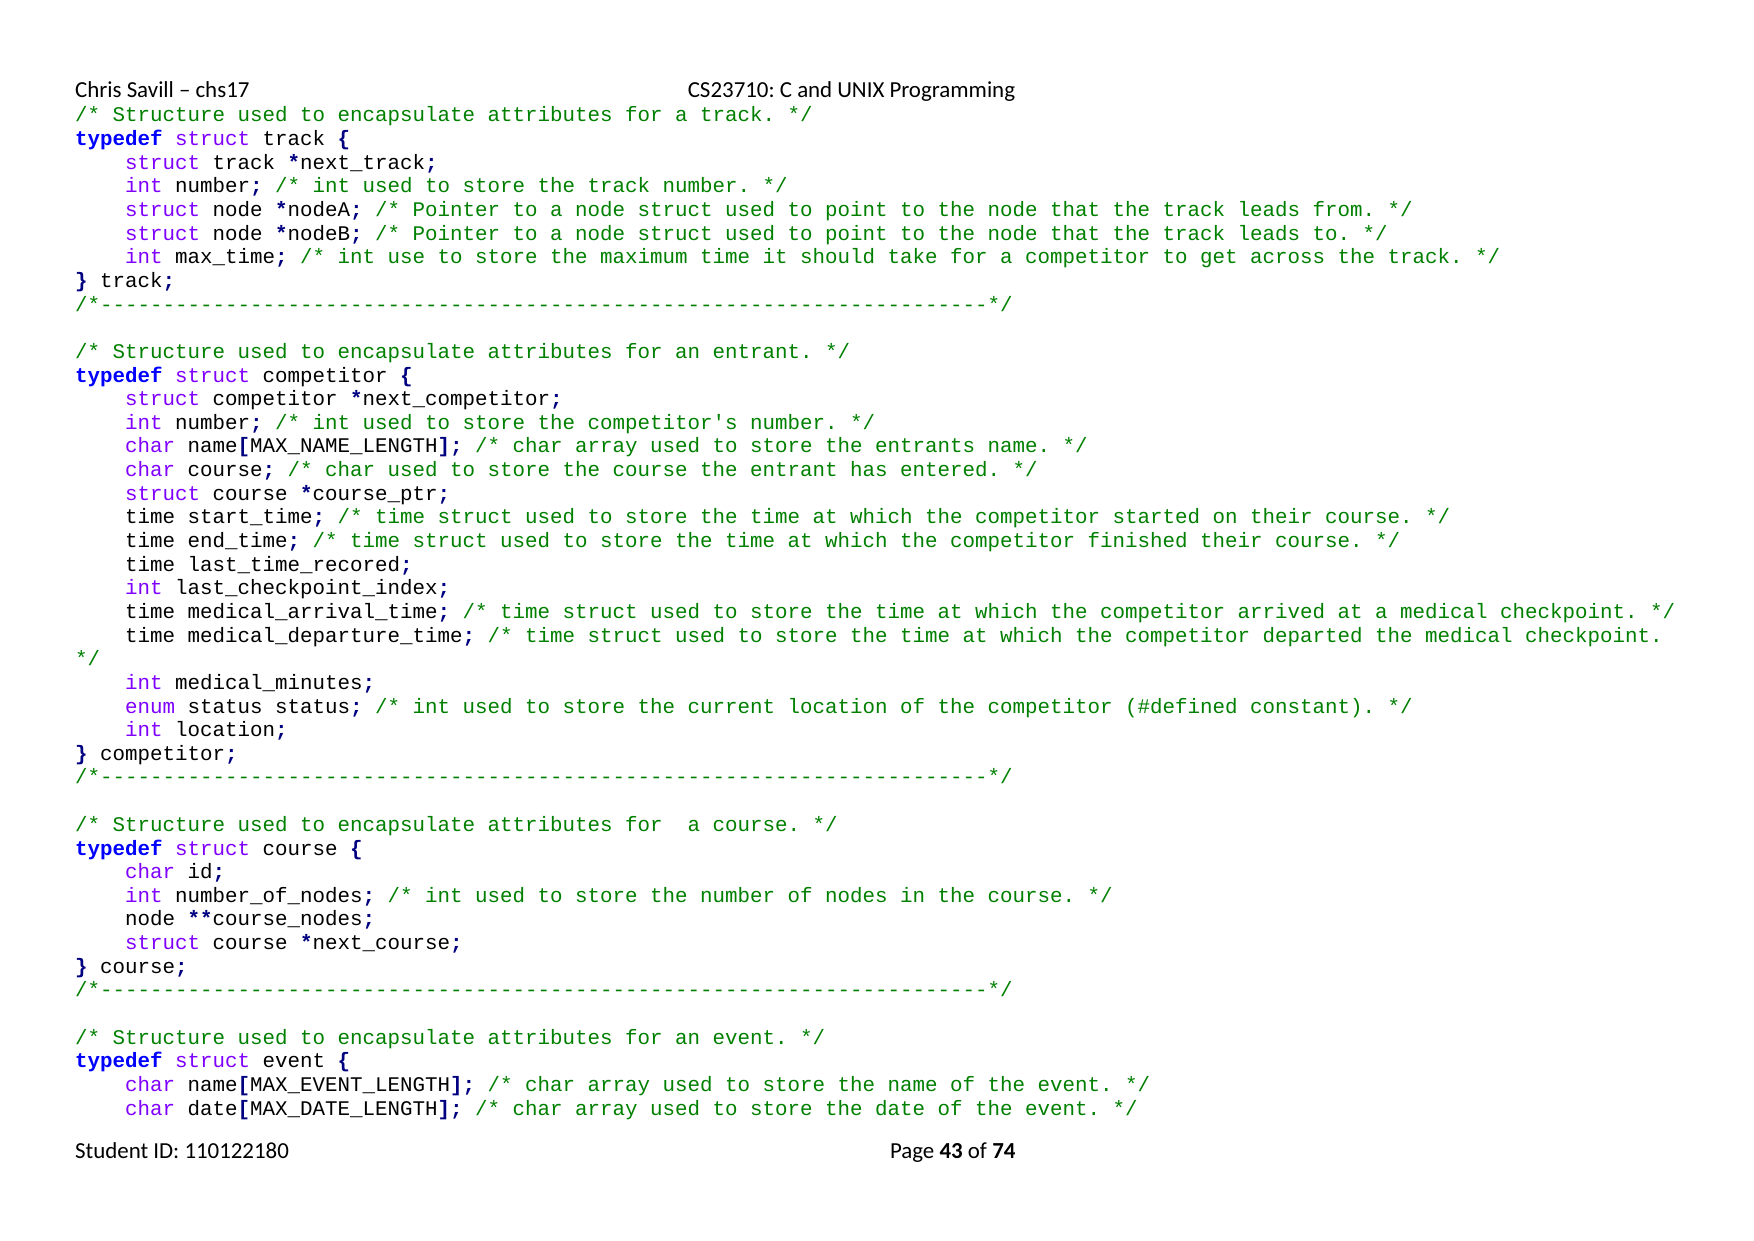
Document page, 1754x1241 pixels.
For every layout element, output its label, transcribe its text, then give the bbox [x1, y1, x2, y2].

text int last_checkpoint_index; [75, 577, 1679, 601]
text struct node *nodeB; /* Pointer to a node struct used to point to the node that the track leads to. */ [75, 223, 1679, 246]
text /* Structure used to encapsulate attributes for a track. */ [75, 104, 1679, 128]
text /* Structure used to encapsulate attributes for an event. */ [75, 1027, 1679, 1050]
text char id; [75, 861, 1679, 885]
text time last_time_recored; [75, 554, 1679, 577]
text time start_time; /* time struct used to store the time at which the competitor started on their course. */ [75, 506, 1679, 530]
text typedef struct event { [75, 1050, 1679, 1074]
text char course; /* char used to store the course the entrant has entered. */ [75, 459, 1679, 483]
text /*-----------------------------------------------------------------------*/ [75, 979, 1679, 1003]
text } course; [75, 956, 1679, 979]
text int number; /* int used to store the track number. */ [75, 175, 1679, 199]
text node **course_nodes; [75, 908, 1679, 932]
text typedef struct course { [75, 837, 1679, 861]
text struct track *next_track; [75, 152, 1679, 175]
text typedef struct track { [75, 128, 1679, 152]
text int location; [75, 719, 1679, 743]
text /*-----------------------------------------------------------------------*/ [75, 767, 1679, 790]
text struct node *nodeA; /* Pointer to a node struct used to point to the node that the track leads from. */ [75, 199, 1679, 223]
text enum status status; /* int used to store the current location of the competitor (#defined constant). */ [75, 696, 1679, 719]
text int number_of_nodes; /* int used to store the number of nodes in the course. */ [75, 885, 1679, 908]
text /*-----------------------------------------------------------------------*/ [75, 294, 1679, 317]
text int medical_minutes; [75, 672, 1679, 696]
text char date[MAX_DATE_LENGTH]; /* char array used to store the date of the event. */ [75, 1098, 1679, 1121]
text char name[MAX_EVENT_LENGTH]; /* char array used to store the name of the event. */ [75, 1074, 1679, 1098]
text int number; /* int used to store the competitor's number. */ [75, 412, 1679, 436]
text } track; [75, 270, 1679, 294]
text time end_time; /* time struct used to store the time at which the competitor finished their course. */ [75, 530, 1679, 554]
text int max_time; /* int use to store the maximum time it should take for a competitor to get across the track. */ [75, 246, 1679, 270]
text time medical_arrival_time; /* time struct used to store the time at which the competitor arrived at a medical checkpoint. */ [75, 601, 1679, 625]
text /* Structure used to encapsulate attributes for a course. */ [75, 814, 1679, 837]
text struct course *next_course; [75, 932, 1679, 956]
text } competitor; [75, 743, 1679, 767]
text char name[MAX_NAME_LENGTH]; /* char array used to store the entrants name. */ [75, 436, 1679, 459]
text struct course *course_ptr; [75, 483, 1679, 506]
text /* Structure used to encapsulate attributes for an entrant. */ [75, 341, 1679, 364]
text time medical_departure_time; /* time struct used to store the time at which the competitor departed the medical checkpoint. */ [75, 625, 1679, 672]
text typedef struct competitor { [75, 364, 1679, 388]
text struct competitor *next_competitor; [75, 388, 1679, 412]
